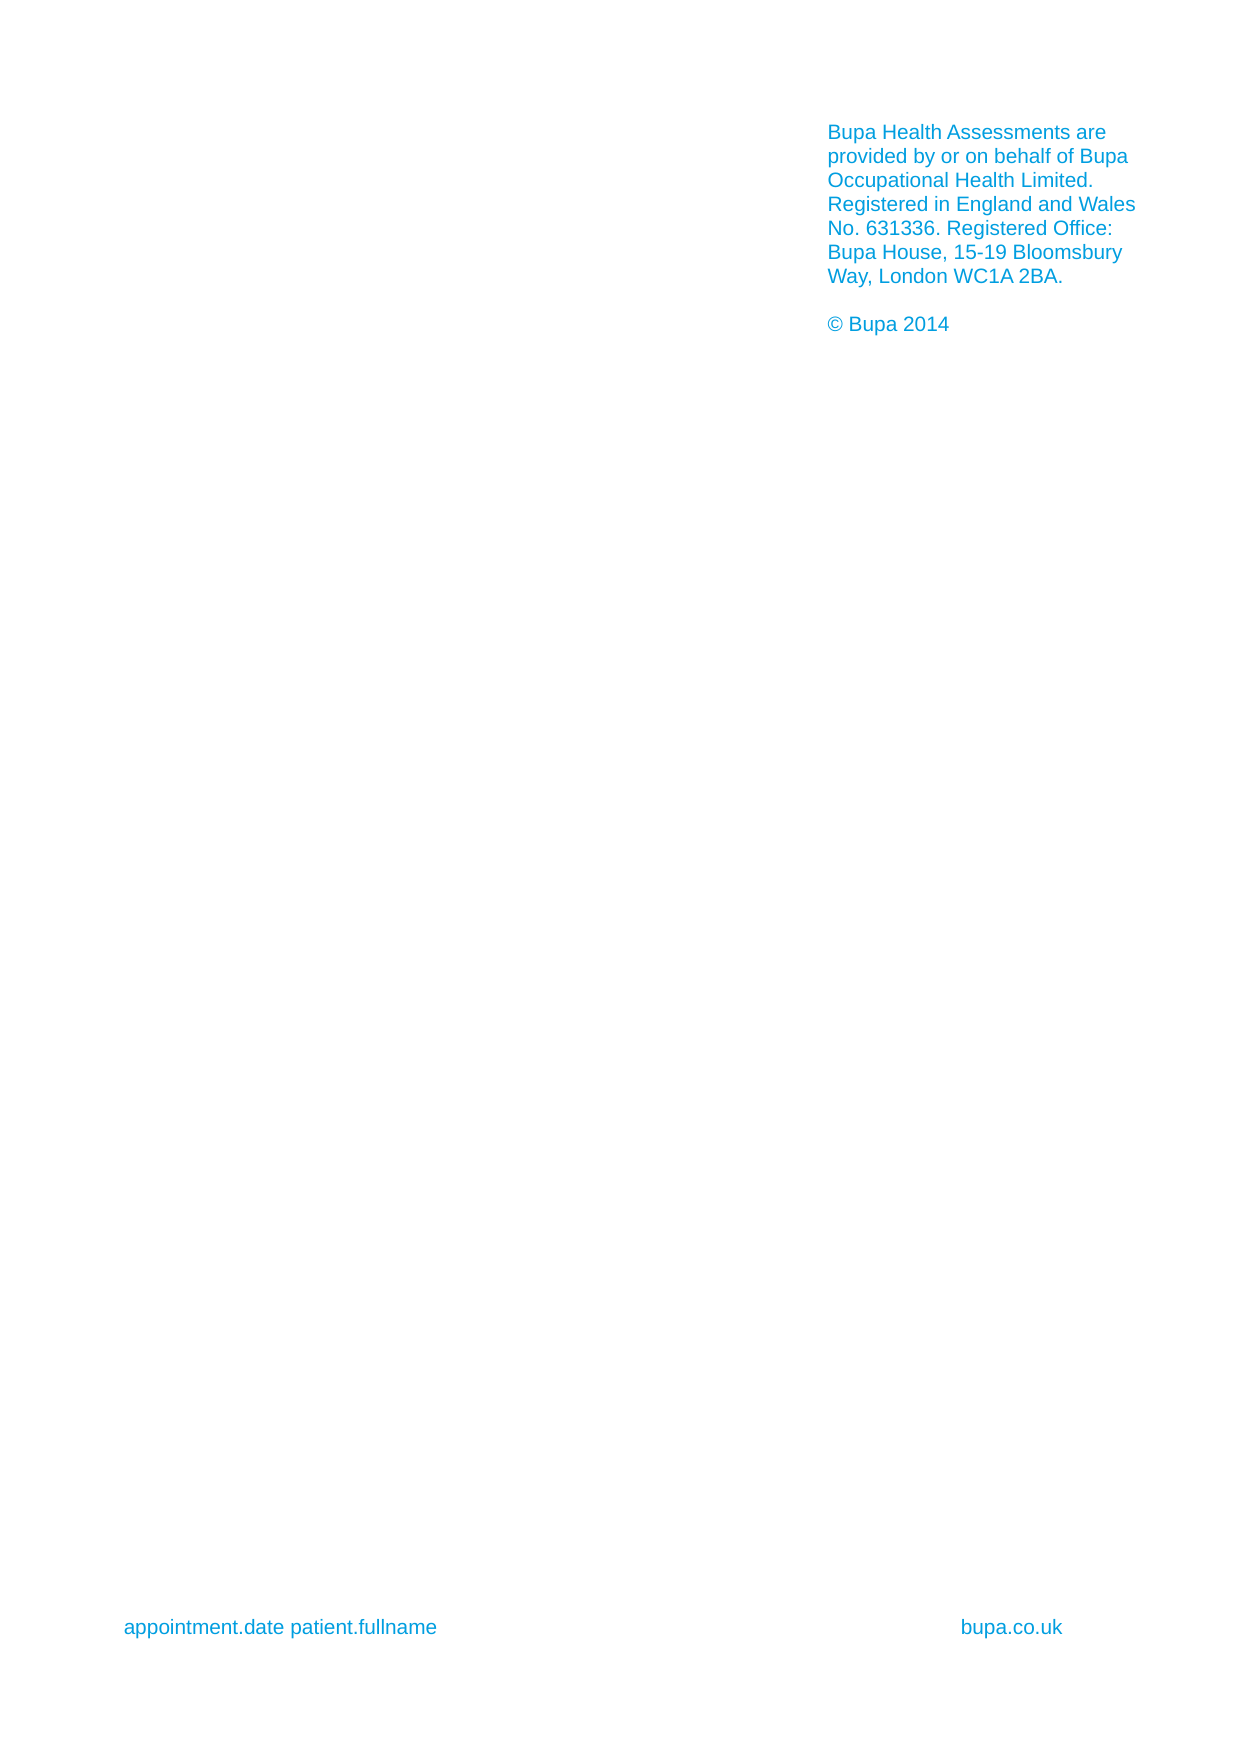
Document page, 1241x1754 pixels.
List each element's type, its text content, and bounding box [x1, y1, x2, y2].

text Occupational Health Limited. [827, 168, 1140, 192]
text Way, London WC1A 2BA. [827, 264, 1140, 288]
text No. 631336. Registered Office: [827, 216, 1140, 240]
text © Bupa 2014 [827, 312, 1140, 336]
text provided by or on behalf of Bupa [827, 144, 1140, 168]
text Bupa Health Assessments are [827, 120, 1140, 144]
text Registered in England and Wales [827, 192, 1140, 216]
text Bupa House, 15-19 Bloomsbury [827, 240, 1140, 264]
text appointment.date patient.fullname bupa.co.uk [0, 1615, 1240, 1639]
